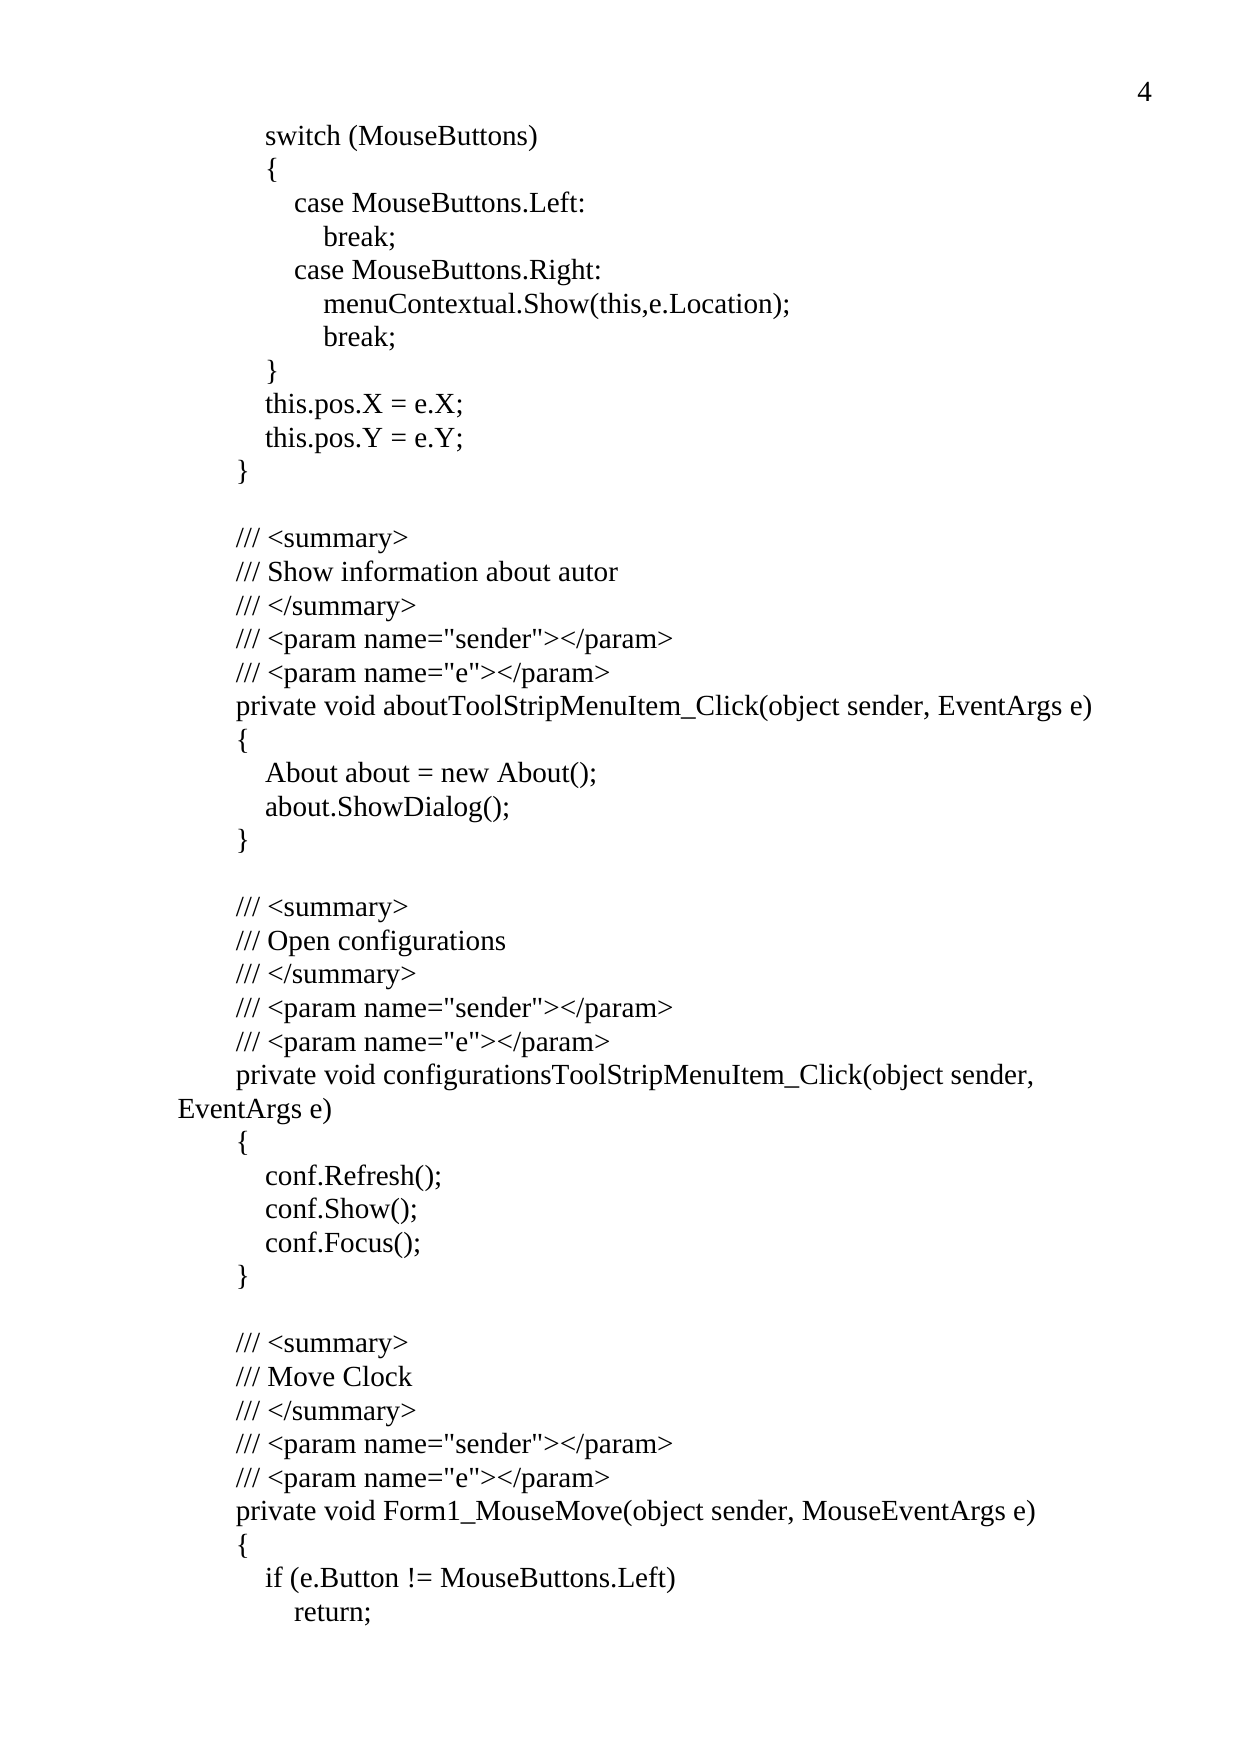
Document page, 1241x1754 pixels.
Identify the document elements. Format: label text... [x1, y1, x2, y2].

text conf.Focus(); [177, 1225, 1152, 1258]
text /// <summary> [177, 521, 1152, 554]
text switch (MouseButtons) [177, 118, 1152, 152]
text /// Open configurations [177, 923, 1152, 957]
text this.pos.Y = e.Y; [177, 420, 1152, 453]
text /// Move Clock [177, 1359, 1152, 1393]
text /// <param name="e"></param> [177, 1460, 1152, 1493]
text case MouseButtons.Right: [177, 252, 1152, 286]
text private void configurationsToolStripMenuItem_Click(object sender, EventArgs e) [177, 1057, 1152, 1124]
text } [177, 822, 1152, 856]
text if (e.Button != MouseButtons.Left) [177, 1560, 1152, 1594]
text break; [177, 319, 1152, 353]
text conf.Refresh(); [177, 1158, 1152, 1191]
text private void aboutToolStripMenuItem_Click(object sender, EventArgs e) [177, 688, 1152, 722]
text } [177, 453, 1152, 487]
text return; [177, 1594, 1152, 1627]
text about.ShowDialog(); [177, 789, 1152, 822]
text /// <summary> [177, 889, 1152, 923]
text menuContextual.Show(this,e.Location); [177, 286, 1152, 319]
text About about = new About(); [177, 755, 1152, 789]
text } [177, 353, 1152, 386]
text { [177, 1124, 1152, 1158]
text /// <param name="e"></param> [177, 655, 1152, 688]
text this.pos.X = e.X; [177, 386, 1152, 420]
text { [177, 722, 1152, 755]
text /// </summary> [177, 588, 1152, 621]
text /// <param name="e"></param> [177, 1024, 1152, 1057]
text /// Show information about autor [177, 554, 1152, 588]
text { [177, 1527, 1152, 1560]
text /// <summary> [177, 1326, 1152, 1359]
text break; [177, 219, 1152, 252]
text /// <param name="sender"></param> [177, 1426, 1152, 1460]
text /// </summary> [177, 1393, 1152, 1426]
text } [177, 1258, 1152, 1292]
text private void Form1_MouseMove(object sender, MouseEventArgs e) [177, 1493, 1152, 1527]
text /// </summary> [177, 957, 1152, 990]
text conf.Show(); [177, 1191, 1152, 1225]
text /// <param name="sender"></param> [177, 621, 1152, 655]
text case MouseButtons.Left: [177, 185, 1152, 219]
text { [177, 152, 1152, 185]
text /// <param name="sender"></param> [177, 990, 1152, 1024]
